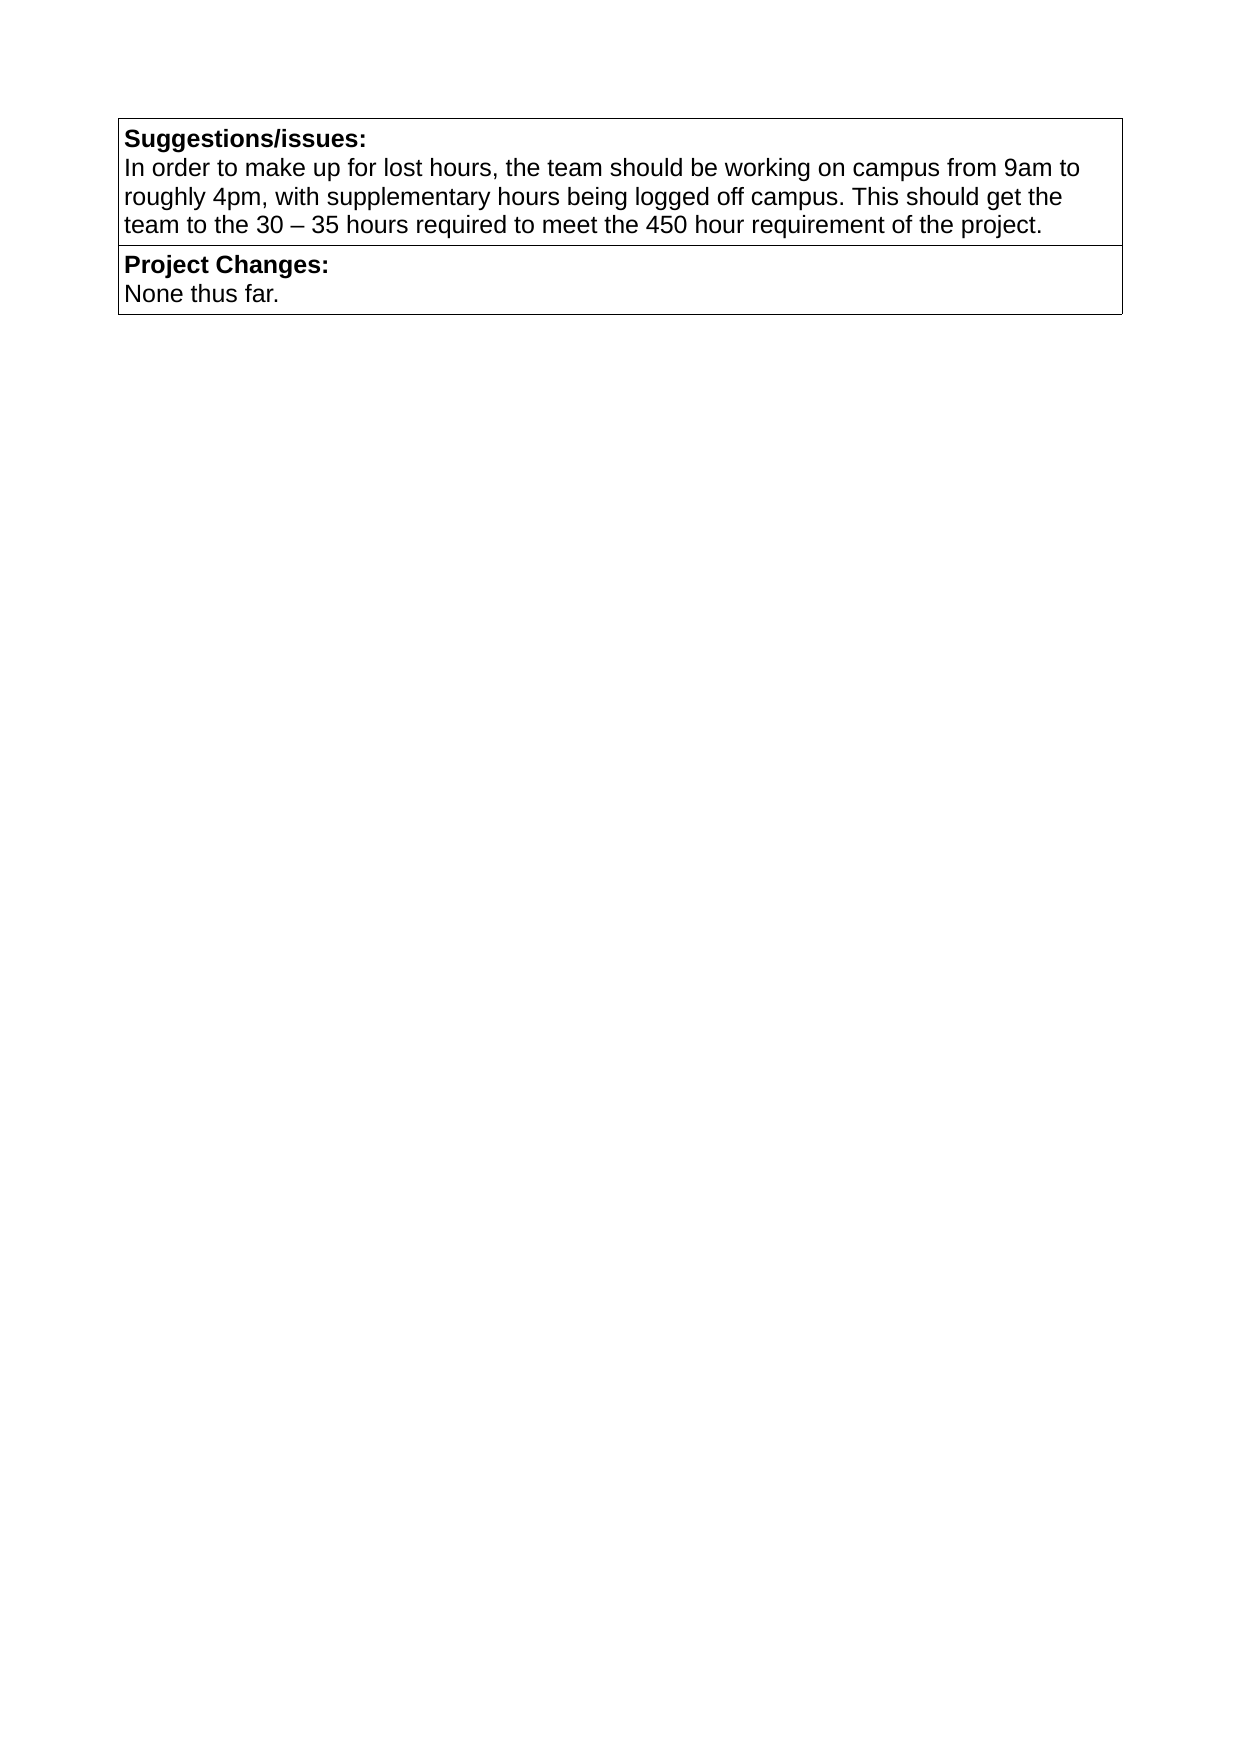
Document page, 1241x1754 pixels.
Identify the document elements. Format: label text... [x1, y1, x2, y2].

table_cell Suggestions/issues: In order to make up for lost hours, the team should be working on campus from 9am to roughly 4pm, with supplementary hours being logged off campus. This should get the team to the 30 – 35 hours required to meet the 450 hour requirement of the project. [119, 119, 1122, 245]
table_cell Project Changes: None thus far. [119, 246, 1122, 314]
